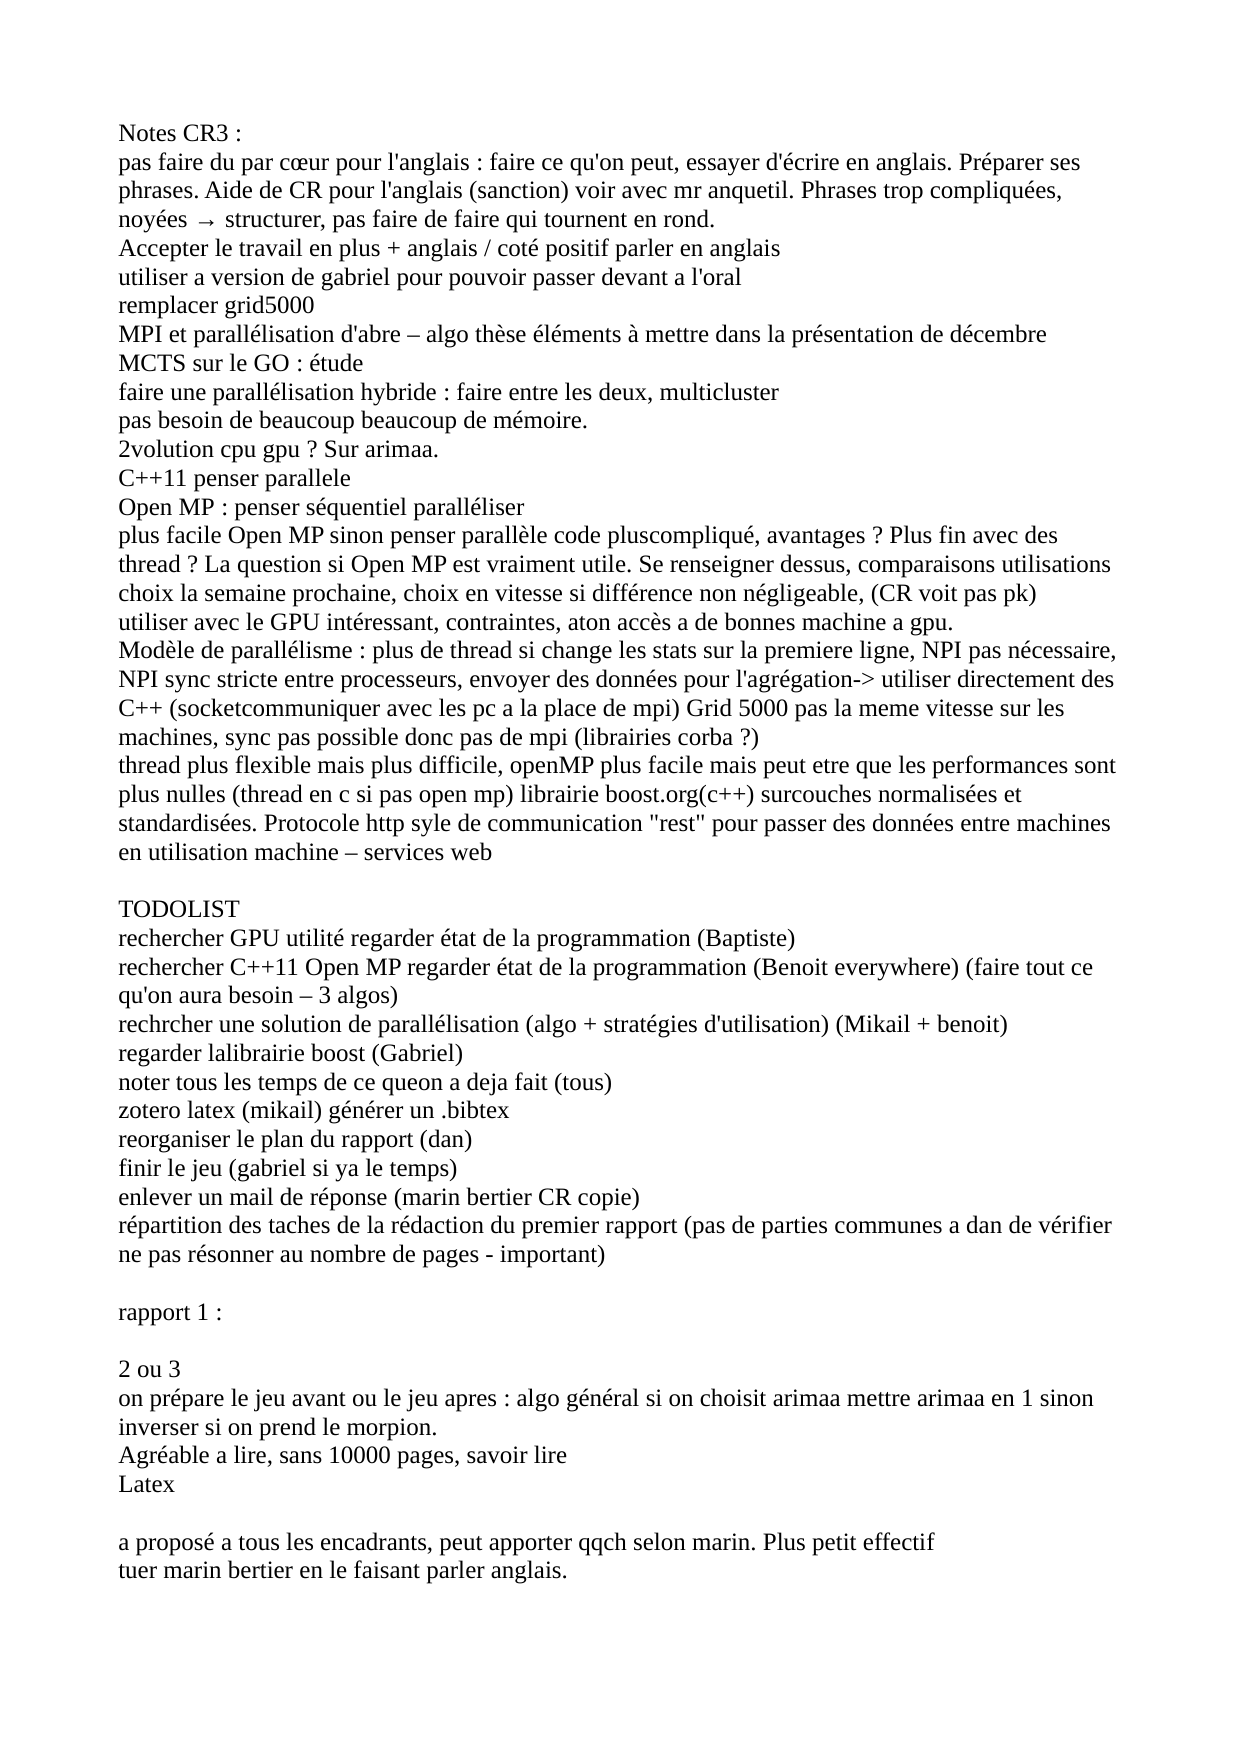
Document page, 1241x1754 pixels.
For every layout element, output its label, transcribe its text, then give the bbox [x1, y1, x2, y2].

text zotero latex (mikail) générer un .bibtex [118, 1096, 1122, 1124]
text plus facile Open MP sinon penser parallèle code pluscompliqué, avantages ? Plus fin avec des thread ? La question si Open MP est vraiment utile. Se renseigner dessus, comparaisons utilisations choix la semaine prochaine, choix en vitesse si différence non négligeable, (CR voit pas pk) [118, 521, 1122, 607]
text finir le jeu (gabriel si ya le temps) [118, 1153, 1122, 1182]
text Modèle de parallélisme : plus de thread si change les stats sur la premiere ligne, NPI pas nécessaire, NPI sync stricte entre processeurs, envoyer des données pour l'agrégation-> utiliser directement des C++ (socketcommuniquer avec les pc a la place de mpi) Grid 5000 pas la meme vitesse sur les machines, sync pas possible donc pas de mpi (librairies corba ?) [118, 636, 1122, 751]
text noter tous les temps de ce queon a deja fait (tous) [118, 1067, 1122, 1096]
text regarder lalibrairie boost (Gabriel) [118, 1038, 1122, 1067]
text répartition des taches de la rédaction du premier rapport (pas de parties communes a dan de vérifier ne pas résonner au nombre de pages - important) [118, 1211, 1122, 1268]
text faire une parallélisation hybride : faire entre les deux, multicluster [118, 377, 1122, 406]
text pas besoin de beaucoup beaucoup de mémoire. [118, 406, 1122, 434]
text tuer marin bertier en le faisant parler anglais. [118, 1556, 1122, 1584]
text Agréable a lire, sans 10000 pages, savoir lire [118, 1441, 1122, 1469]
text rapport 1 : [118, 1297, 1122, 1326]
text utiliser avec le GPU intéressant, contraintes, aton accès a de bonnes machine a gpu. [118, 607, 1122, 636]
text MCTS sur le GO : étude [118, 348, 1122, 377]
text utiliser a version de gabriel pour pouvoir passer devant a l'oral [118, 262, 1122, 291]
text on prépare le jeu avant ou le jeu apres : algo général si on choisit arimaa mettre arimaa en 1 sinon inverser si on prend le morpion. [118, 1383, 1122, 1441]
text Open MP : penser séquentiel paralléliser [118, 492, 1122, 521]
text a proposé a tous les encadrants, peut apporter qqch selon marin. Plus petit effectif [118, 1527, 1122, 1556]
text Accepter le travail en plus + anglais / coté positif parler en anglais [118, 233, 1122, 262]
text enlever un mail de réponse (marin bertier CR copie) [118, 1182, 1122, 1211]
text remplacer grid5000 [118, 291, 1122, 319]
text rechrcher une solution de parallélisation (algo + stratégies d'utilisation) (Mikail + benoit) [118, 1009, 1122, 1038]
text 2 ou 3 [118, 1354, 1122, 1383]
text 2volution cpu gpu ? Sur arimaa. [118, 434, 1122, 463]
text pas faire du par cœur pour l'anglais : faire ce qu'on peut, essayer d'écrire en anglais. Préparer ses phrases. Aide de CR pour l'anglais (sanction) voir avec mr anquetil. Phrases trop compliquées, noyées → structurer, pas faire de faire qui tournent en rond. [118, 147, 1122, 233]
text TODOLIST [118, 894, 1122, 923]
text rechercher C++11 Open MP regarder état de la programmation (Benoit everywhere) (faire tout ce qu'on aura besoin – 3 algos) [118, 952, 1122, 1009]
text MPI et parallélisation d'abre – algo thèse éléments à mettre dans la présentation de décembre [118, 319, 1122, 348]
text C++11 penser parallele [118, 463, 1122, 492]
text thread plus flexible mais plus difficile, openMP plus facile mais peut etre que les performances sont plus nulles (thread en c si pas open mp) librairie boost.org(c++) surcouches normalisées et standardisées. Protocole http syle de communication "rest" pour passer des données entre machines en utilisation machine – services web [118, 751, 1122, 866]
text Latex [118, 1469, 1122, 1498]
text reorganiser le plan du rapport (dan) [118, 1124, 1122, 1153]
text Notes CR3 : [118, 118, 1122, 147]
text rechercher GPU utilité regarder état de la programmation (Baptiste) [118, 923, 1122, 952]
